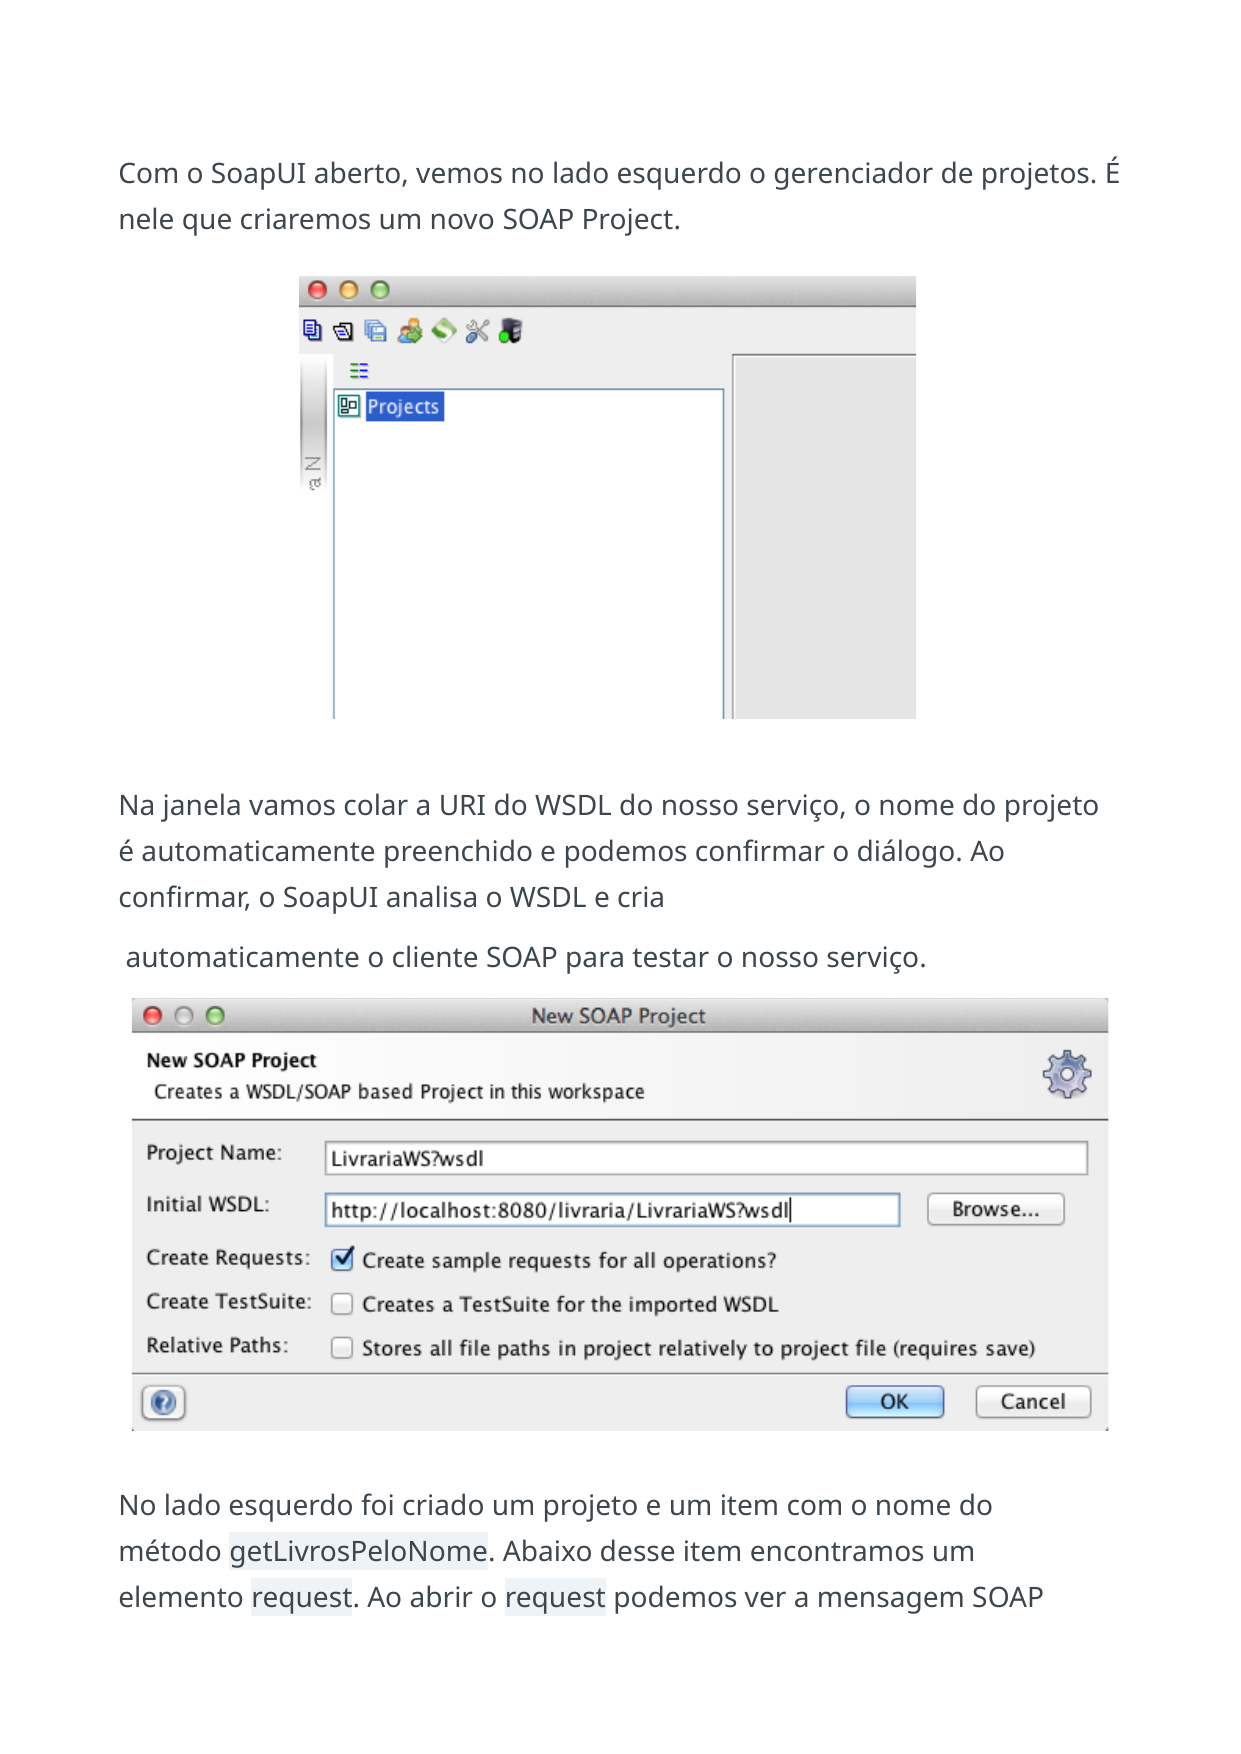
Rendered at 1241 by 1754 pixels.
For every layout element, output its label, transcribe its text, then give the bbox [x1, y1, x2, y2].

picture [131, 998, 1109, 1431]
text Na janela vamos colar a URI do WSDL do nosso serviço, o nome do projeto é automaticamente preenchido e podemos confirmar o diálogo. Ao confirmar, o SoapUI analisa o WSDL e cria [118, 785, 1122, 915]
text automaticamente o cliente SOAP para testar o nosso serviço. [118, 937, 1122, 976]
text No lado esquerdo foi criado um projeto e um item com o nome do método getLivrosPeloNome. Abaixo desse item encontramos um elemento request. Ao abrir o request podemos ver a mensagem SOAP [118, 1486, 1122, 1616]
text Com o SoapUI aberto, vemos no lado esquerdo o gerenciador de projetos. É nele que criaremos um novo SOAP Project. [118, 153, 1122, 238]
picture [299, 276, 917, 719]
